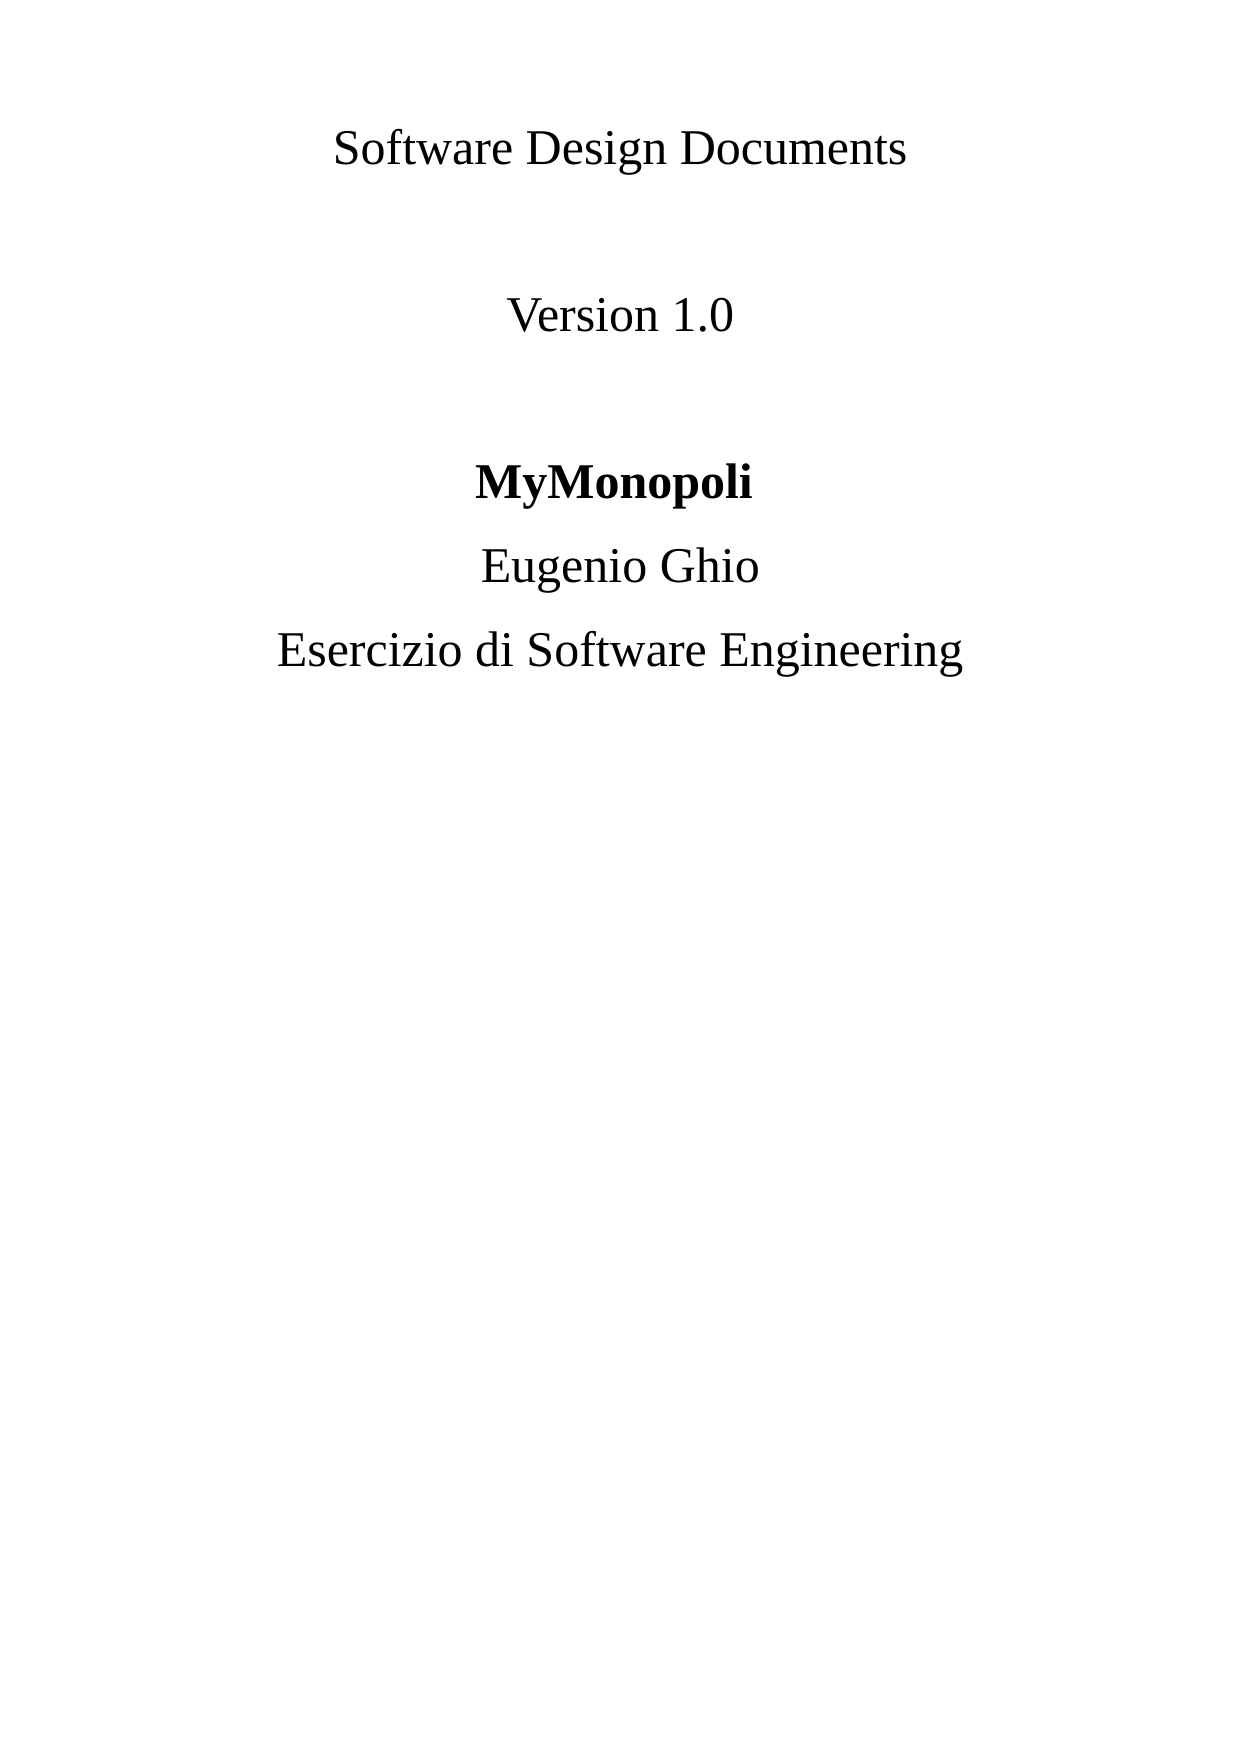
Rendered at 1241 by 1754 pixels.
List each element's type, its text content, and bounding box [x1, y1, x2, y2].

text Eugenio Ghio [118, 536, 1122, 593]
text Software Design Documents [118, 118, 1122, 176]
text MyMonopoli [118, 452, 1122, 510]
text Esercizio di Software Engineering [118, 619, 1122, 677]
text Version 1.0 [118, 285, 1122, 343]
